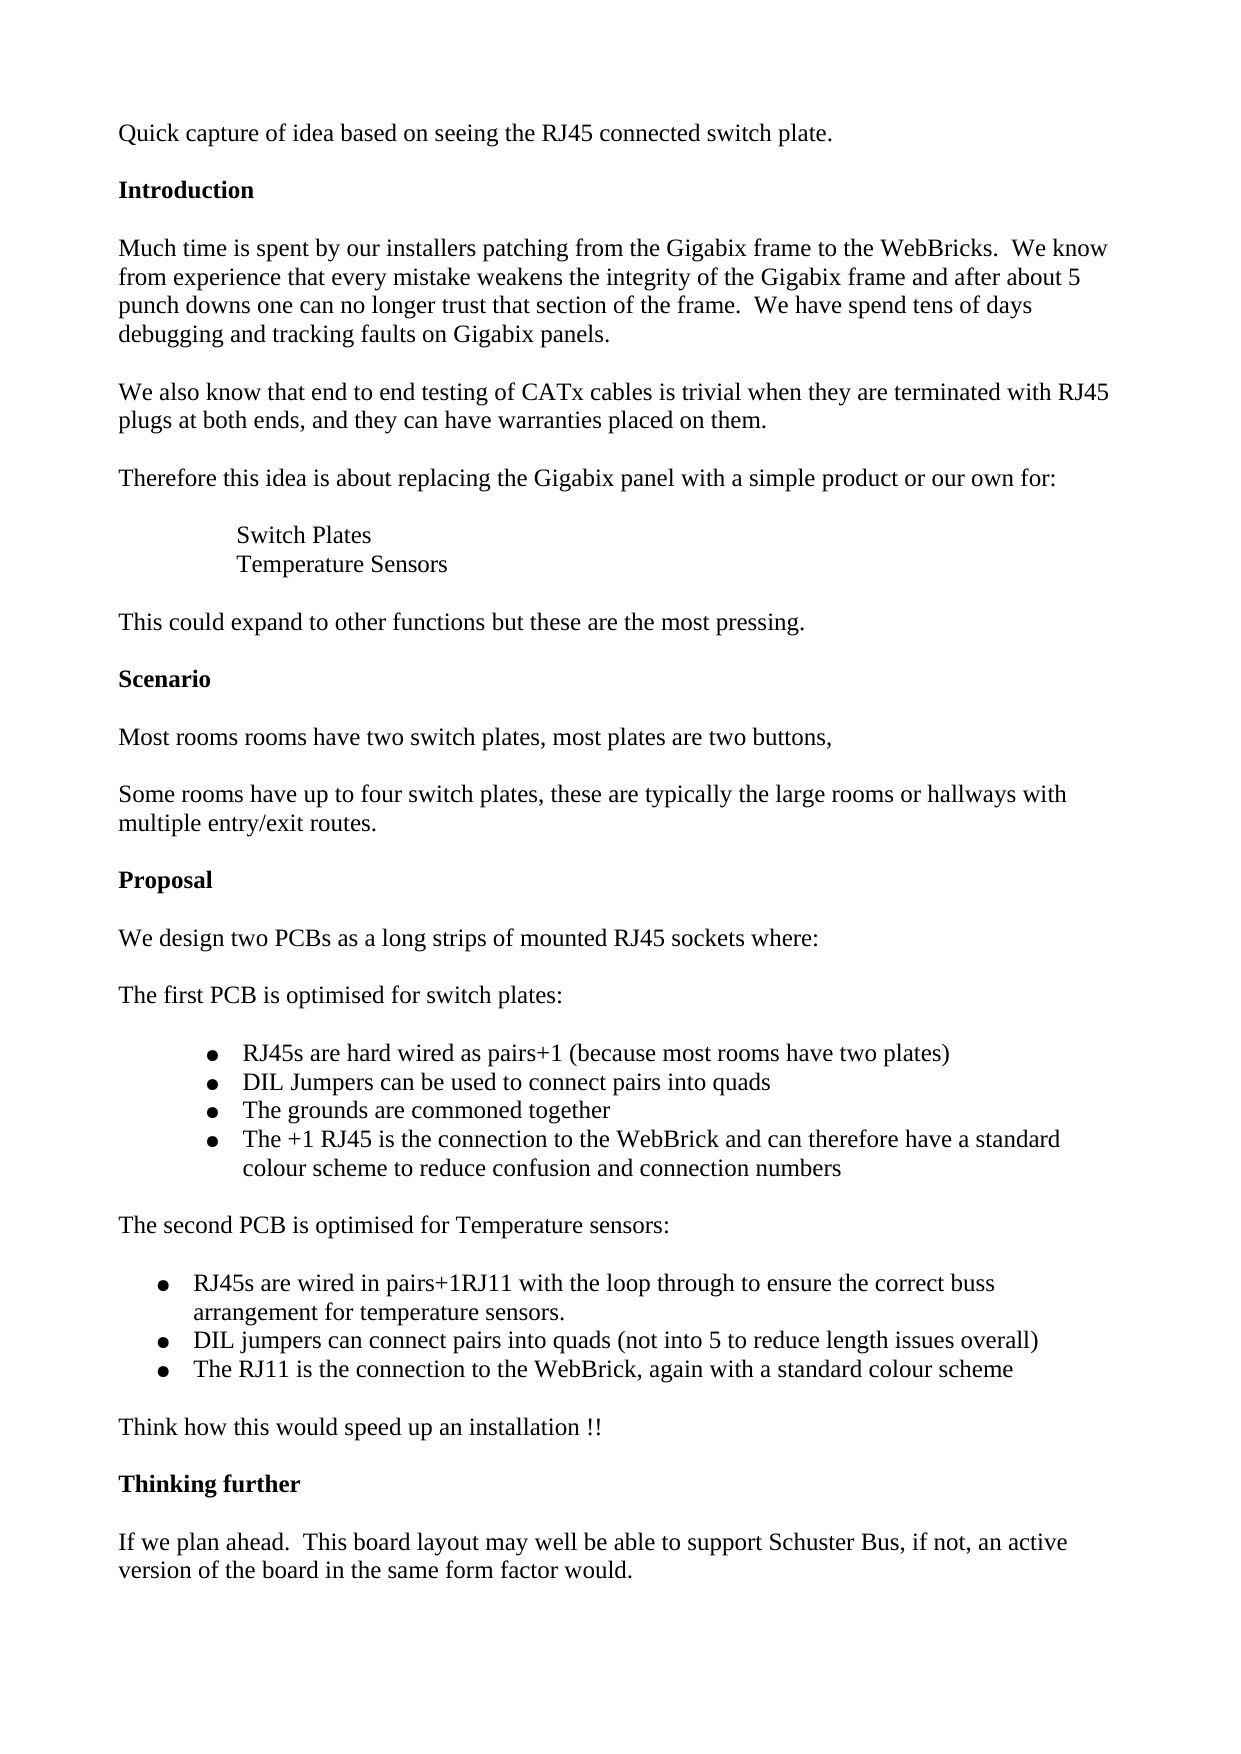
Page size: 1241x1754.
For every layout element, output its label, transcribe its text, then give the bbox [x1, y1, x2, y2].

text Quick capture of idea based on seeing the RJ45 connected switch plate. [118, 118, 1122, 147]
text We design two PCBs as a long strips of mounted RJ45 sockets where: [118, 923, 1122, 952]
list The +1 RJ45 is the connection to the WebBrick and can therefore have a standard colour scheme to reduce confusion and connection numbers [236, 1124, 1122, 1182]
text Proposal [118, 866, 1122, 894]
list The grounds are commoned together [236, 1096, 1122, 1124]
list The RJ11 is the connection to the WebBrick, again with a standard colour scheme [156, 1354, 1122, 1383]
text The second PCB is optimised for Temperature sensors: [118, 1211, 1122, 1239]
text Introduction [118, 176, 1122, 204]
text Temperature Sensors [118, 549, 1122, 578]
list DIL jumpers can connect pairs into quads (not into 5 to reduce length issues overall) [156, 1326, 1122, 1354]
text We also know that end to end testing of CATx cables is trivial when they are terminated with RJ45 plugs at both ends, and they can have warranties placed on them. [118, 377, 1122, 434]
text Scenario [118, 664, 1122, 693]
text Thinking further [118, 1469, 1122, 1498]
text Most rooms rooms have two switch plates, most plates are two buttons, [118, 722, 1122, 751]
list RJ45s are hard wired as pairs+1 (because most rooms have two plates) [236, 1038, 1122, 1067]
list DIL Jumpers can be used to connect pairs into quads [236, 1067, 1122, 1096]
text Think how this would speed up an installation !! [118, 1412, 1122, 1441]
text Much time is spent by our installers patching from the Gigabix frame to the WebBricks. We know from experience that every mistake weakens the integrity of the Gigabix frame and after about 5 punch downs one can no longer trust that section of the frame. We have spend tens of days debugging and tracking faults on Gigabix panels. [118, 233, 1122, 348]
text If we plan ahead. This board layout may well be able to support Schuster Bus, if not, an active version of the board in the same form factor would. [118, 1527, 1122, 1584]
text Therefore this idea is about replacing the Gigabix panel with a simple product or our own for: [118, 463, 1122, 492]
text Switch Plates [118, 521, 1122, 549]
text Some rooms have up to four switch plates, these are typically the large rooms or hallways with multiple entry/exit routes. [118, 779, 1122, 837]
list RJ45s are wired in pairs+1RJ11 with the loop through to ensure the correct buss arrangement for temperature sensors. [156, 1268, 1122, 1326]
text The first PCB is optimised for switch plates: [118, 981, 1122, 1009]
text This could expand to other functions but these are the most pressing. [118, 607, 1122, 636]
